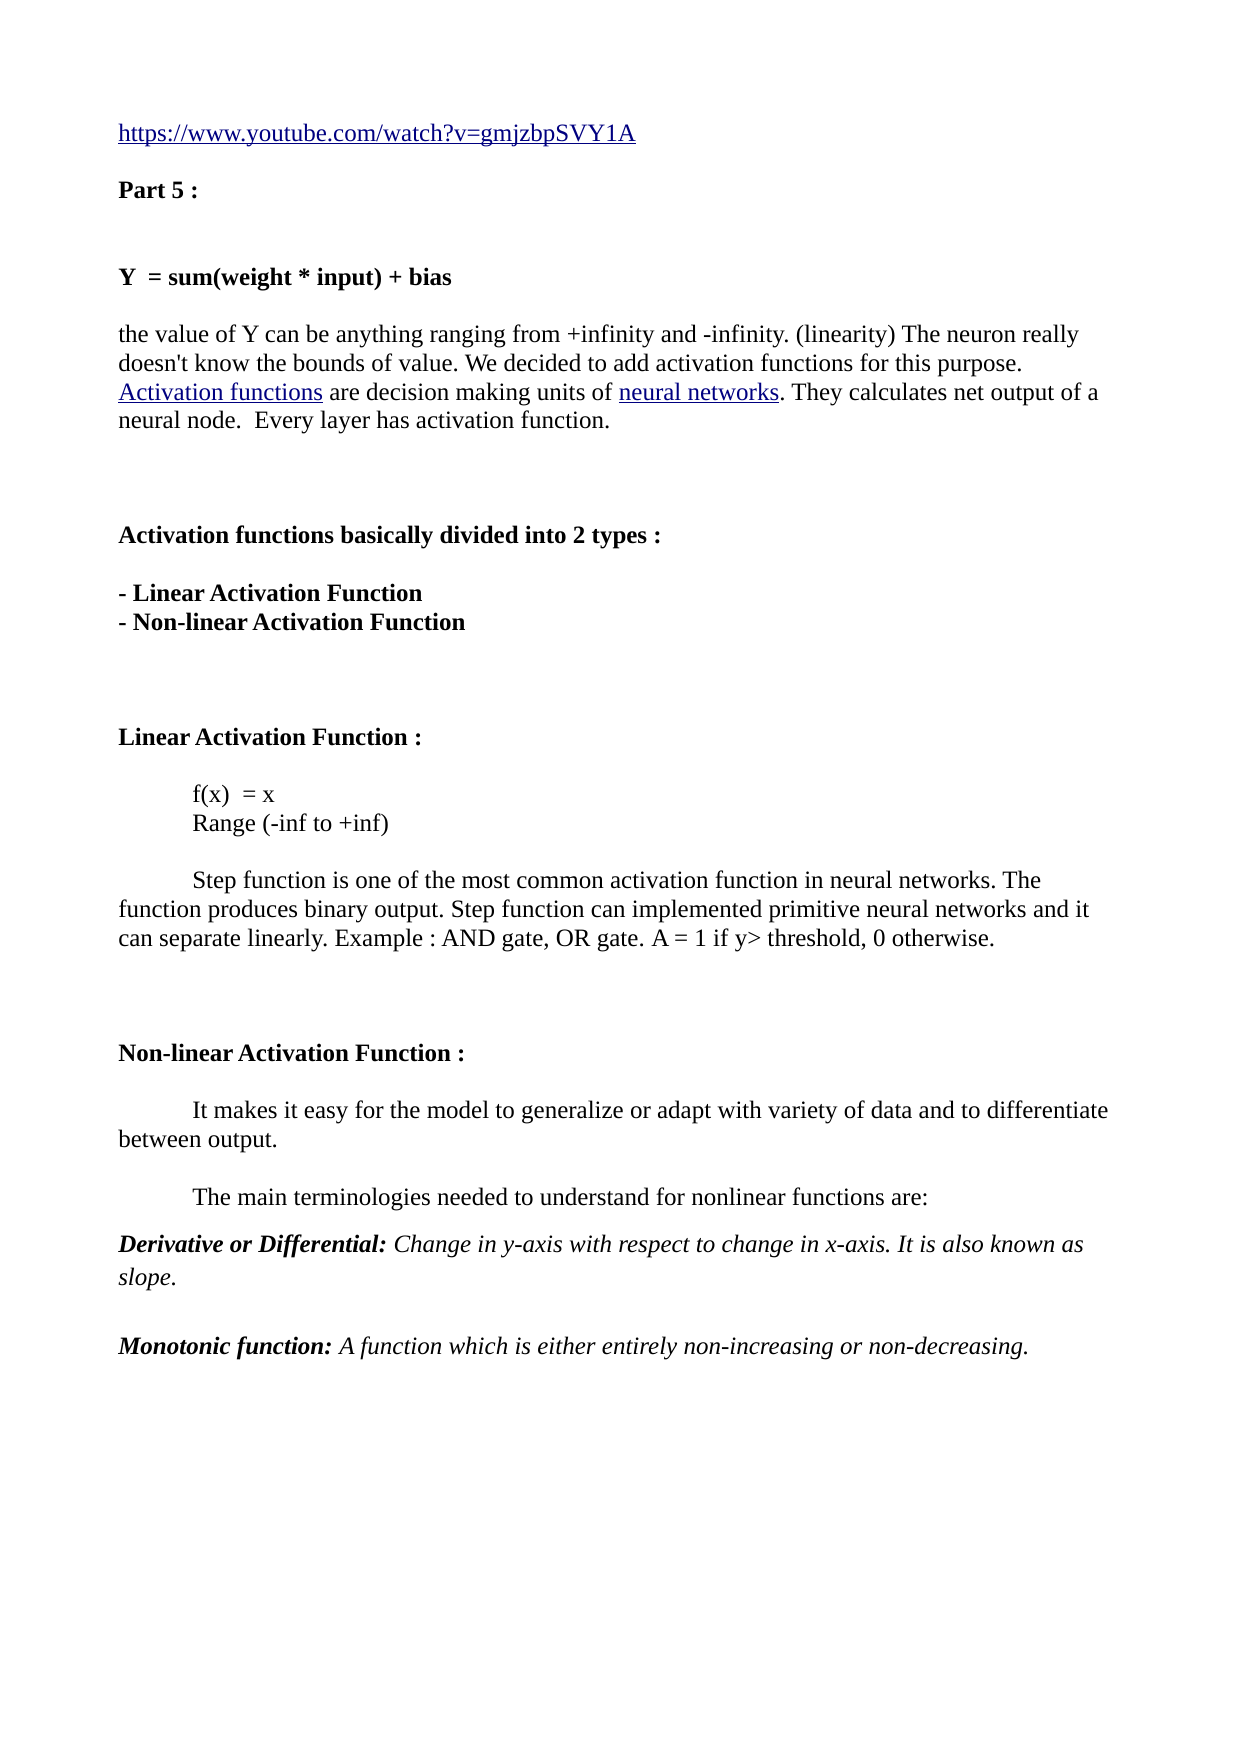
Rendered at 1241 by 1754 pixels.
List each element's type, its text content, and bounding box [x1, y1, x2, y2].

text Step function is one of the most common activation function in neural networks. The function produces binary output. Step function can implemented primitive neural networks and it can separate linearly. Example : AND gate, OR gate. A = 1 if y> threshold, 0 otherwise. [118, 866, 1122, 952]
text The main terminologies needed to understand for nonlinear functions are: [118, 1182, 1122, 1211]
text Activation functions basically divided into 2 types : [118, 521, 1122, 549]
text It makes it easy for the model to generalize or adapt with variety of data and to differentiate between output. [118, 1096, 1122, 1153]
text Linear Activation Function : [118, 722, 1122, 751]
text Derivative or Differential: Change in y-axis with respect to change in x-axis. It is also known as slope. [118, 1229, 1122, 1291]
text Part 5 : [118, 176, 1122, 204]
text Monotonic function: A function which is either entirely non-increasing or non-decreasing. [118, 1310, 1063, 1360]
text the value of Y can be anything ranging from +infinity and -infinity. (linearity) The neuron really doesn't know the bounds of value. We decided to add activation functions for this purpose. Activation functions are decision making units of neural networks. They calculates net output of a neural node. Every layer has activation function. [118, 319, 1122, 434]
text https://www.youtube.com/watch?v=gmjzbpSVY1A [118, 118, 1122, 147]
text - Linear Activation Function [118, 578, 1122, 607]
text Y = sum(weight * input) + bias [118, 262, 1122, 291]
text - Non-linear Activation Function [118, 607, 1122, 636]
text f(x) = x [118, 779, 1122, 808]
text Non-linear Activation Function : [118, 1038, 1122, 1067]
text Range (-inf to +inf) [118, 808, 1122, 837]
